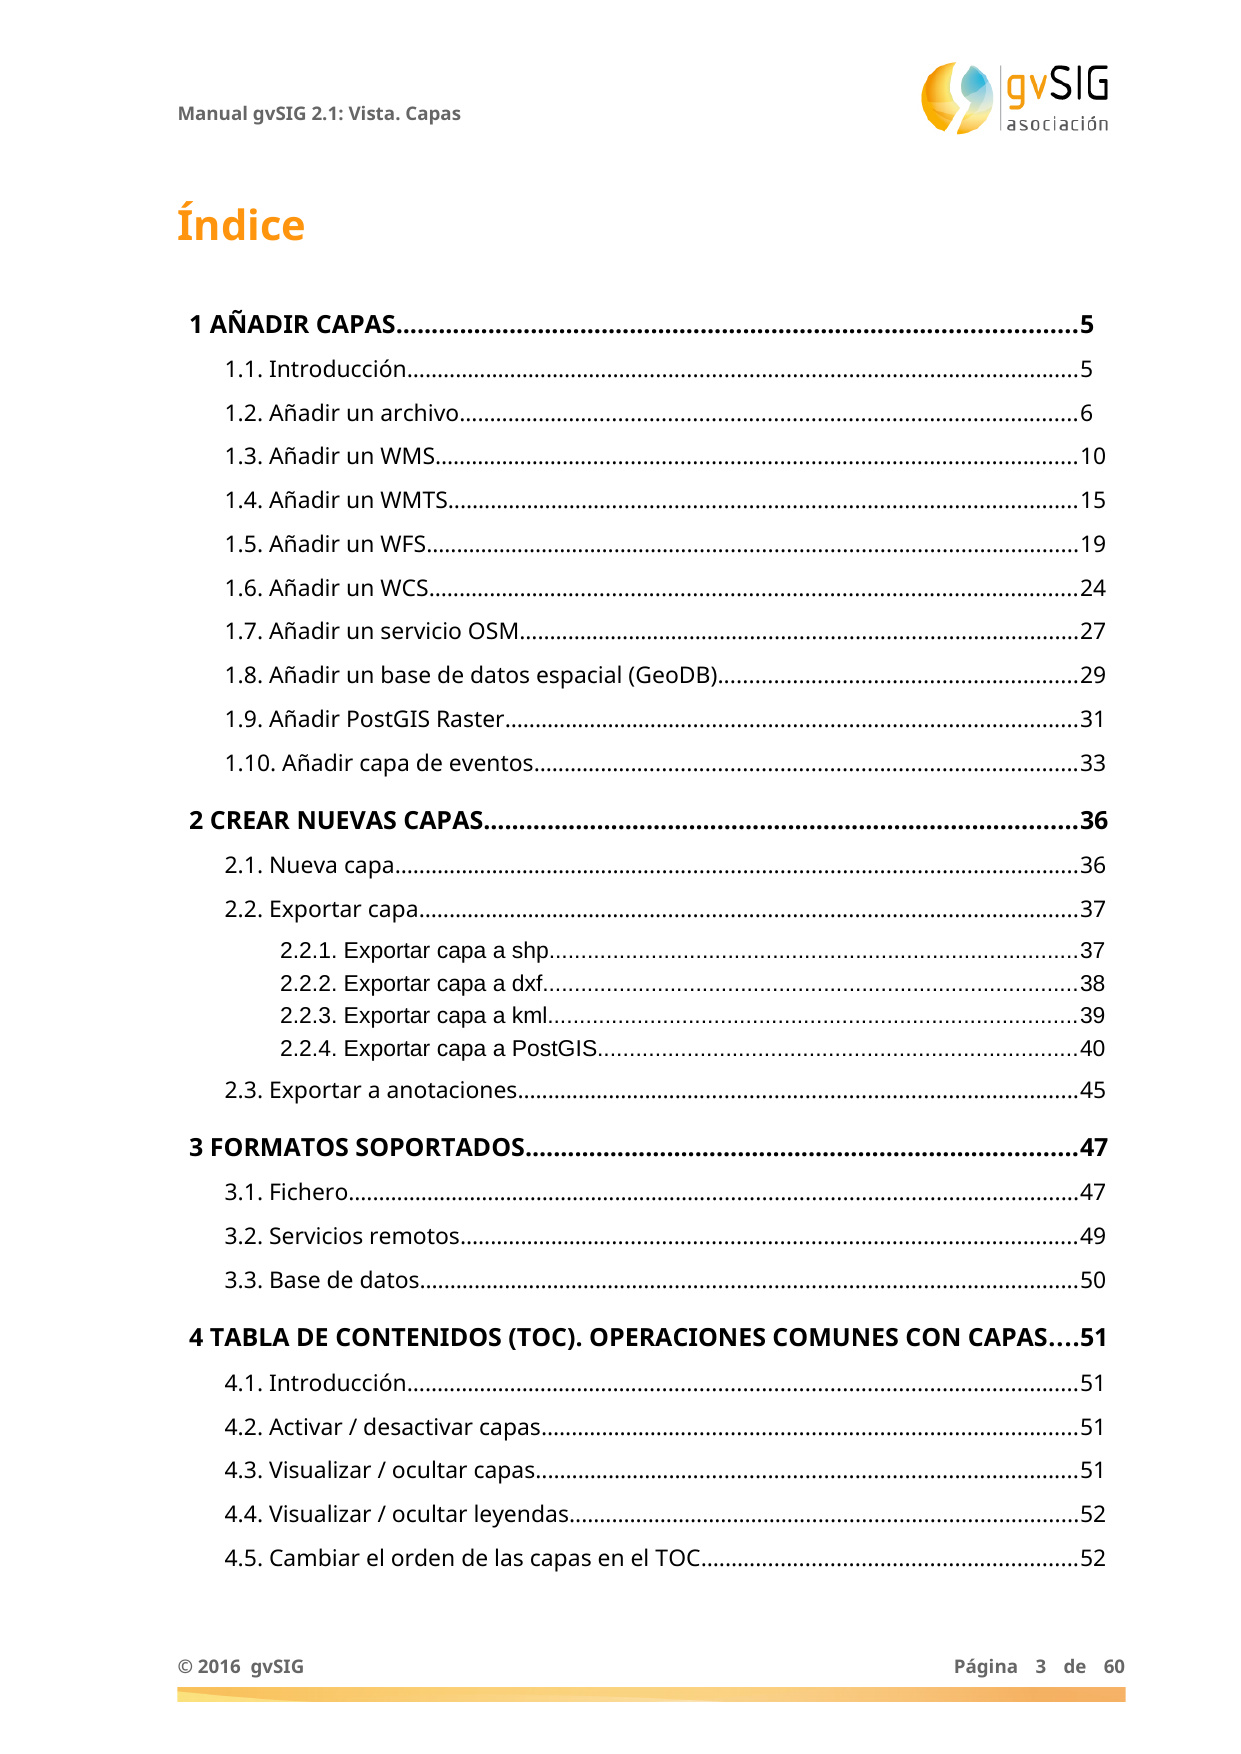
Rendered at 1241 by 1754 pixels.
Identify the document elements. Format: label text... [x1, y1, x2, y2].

text 2.1. Nueva capa 36 [218, 849, 1125, 881]
text 1.3. Añadir un WMS 10 [218, 440, 1125, 472]
text 4.5. Cambiar el orden de las capas en el TOC 52 [218, 1542, 1125, 1573]
text 1.7. Añadir un servicio OSM 27 [218, 615, 1125, 647]
text 2.2.4. Exportar capa a PostGIS 40 [273, 1035, 1125, 1061]
text 2.2.1. Exportar capa a shp 37 [273, 937, 1125, 963]
text Índice [177, 196, 1125, 253]
text 2.2.2. Exportar capa a dxf 38 [273, 969, 1125, 996]
text 2.2. Exportar capa 37 [218, 893, 1125, 924]
text 2.2.3. Exportar capa a kml 39 [273, 1002, 1125, 1028]
text 3.1. Fichero 47 [218, 1176, 1125, 1208]
text 1.4. Añadir un WMTS 15 [218, 484, 1125, 515]
text 3.2. Servicios remotos 49 [218, 1220, 1125, 1251]
text 3 Formatos soportados 47 [189, 1130, 1125, 1164]
text 2.3. Exportar a anotaciones 45 [218, 1073, 1125, 1105]
text 1.6. Añadir un WCS 24 [218, 572, 1125, 603]
text 4 TABLA DE CONTENIDOS (TOC). operaciones comunes con capas 51 [189, 1320, 1125, 1354]
picture [177, 1687, 1126, 1702]
text 3.3. Base de datos 50 [218, 1264, 1125, 1295]
text 1.10. Añadir capa de eventos 33 [218, 747, 1125, 778]
text 1.8. Añadir un base de datos espacial (GeoDB) 29 [218, 659, 1125, 690]
text 4.2. Activar / desactivar capas 51 [218, 1410, 1125, 1442]
text 2 Crear nuevas capas 36 [189, 803, 1125, 837]
text 1.1. Introducción 5 [218, 353, 1125, 384]
text 1.9. Añadir PostGIS Raster 31 [218, 703, 1125, 734]
text 4.3. Visualizar / ocultar capas 51 [218, 1454, 1125, 1485]
picture [902, 47, 1122, 148]
text 4.4. Visualizar / ocultar leyendas 52 [218, 1498, 1125, 1529]
text 1.2. Añadir un archivo 6 [218, 397, 1125, 428]
text 4.1. Introducción 51 [218, 1367, 1125, 1398]
text 1.5. Añadir un WFS 19 [218, 528, 1125, 559]
text 1 Añadir CAPAS 5 [189, 306, 1125, 340]
